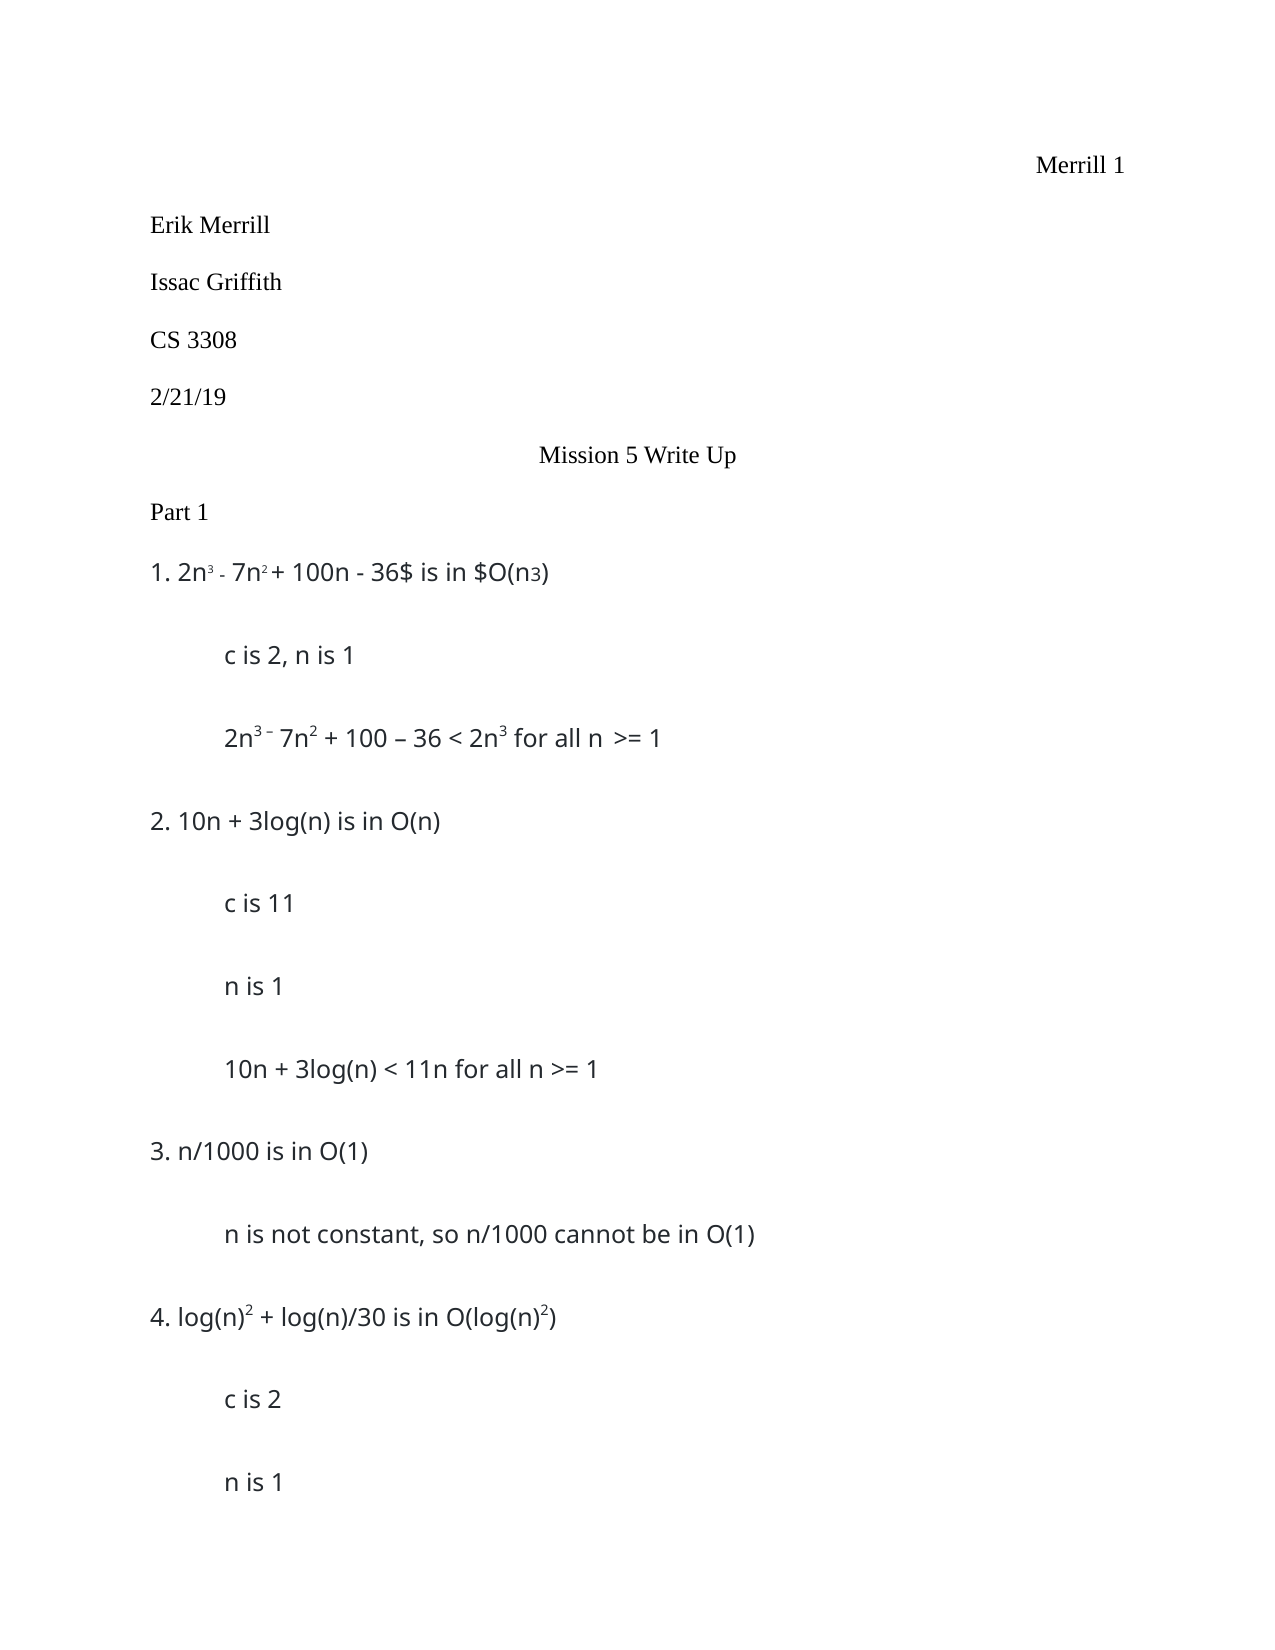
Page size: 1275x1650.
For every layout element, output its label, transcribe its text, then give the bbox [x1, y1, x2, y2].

text Mission 5 Write Up [150, 440, 1125, 469]
text c is 2 [150, 1382, 1125, 1416]
text 3. n/1000 is in O(1) [150, 1134, 1125, 1168]
text n is not constant, so n/1000 cannot be in O(1) [150, 1217, 1125, 1251]
text 1. 2n3 - 7n2 + 100n - 36$ is in $O(n3) [150, 555, 1125, 589]
text 2/21/19 [150, 382, 1125, 411]
text n is 1 [150, 1465, 1125, 1499]
text 4. log(n)2 + log(n)/30 is in O(log(n)2) [150, 1299, 1125, 1333]
text Part 1 [150, 497, 1125, 526]
text 2n3 – 7n2 + 100 – 36 < 2n3 for all n >= 1 [150, 720, 1125, 754]
text c is 2, n is 1 [150, 638, 1125, 672]
text CS 3308 [150, 325, 1125, 354]
text Erik Merrill [150, 210, 1125, 239]
text c is 11 [150, 886, 1125, 920]
text 10n + 3log(n) < 11n for all n >= 1 [150, 1051, 1125, 1085]
text Issac Griffith [150, 267, 1125, 296]
text n is 1 [150, 968, 1125, 1003]
text 2. 10n + 3log(n) is in O(n) [150, 803, 1125, 837]
